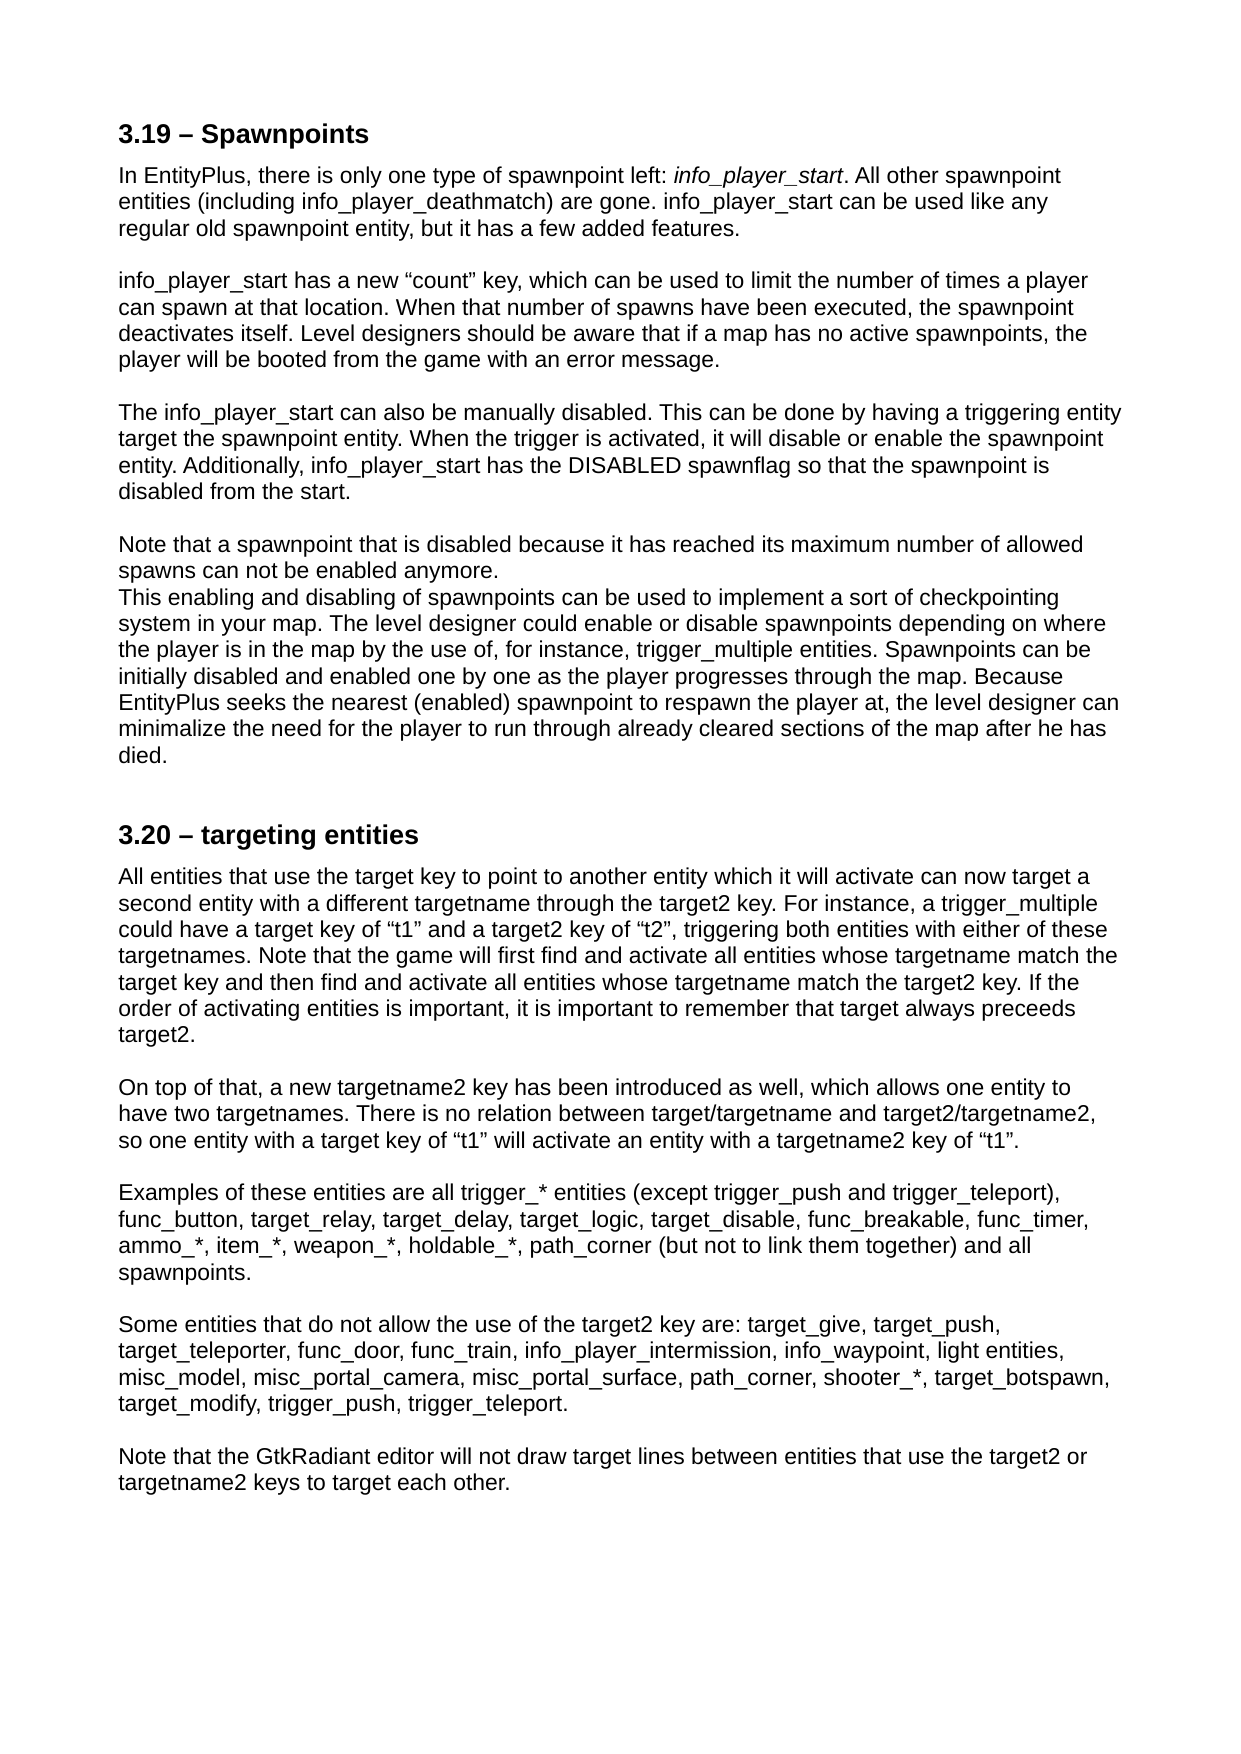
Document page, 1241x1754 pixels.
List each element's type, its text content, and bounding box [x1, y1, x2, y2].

text info_player_start has a new “count” key, which can be used to limit the number of times a player can spawn at that location. When that number of spawns have been executed, the spawnpoint deactivates itself. Level designers should be aware that if a map has no active spawnpoints, the player will be booted from the game with an error message. [118, 267, 1122, 373]
subtitle 3.20 – targeting entities [118, 819, 1122, 851]
text In EntityPlus, there is only one type of spawnpoint left: info_player_start. All other spawnpoint entities (including info_player_deathmatch) are gone. info_player_start can be used like any regular old spawnpoint entity, but it has a few added features. [118, 162, 1122, 241]
subtitle 3.19 – Spawnpoints [118, 118, 1122, 149]
text Some entities that do not allow the use of the target2 key are: target_give, target_push, target_teleporter, func_door, func_train, info_player_intermission, info_waypoint, light entities, misc_model, misc_portal_camera, misc_portal_surface, path_corner, shooter_*, target_botspawn, target_modify, trigger_push, trigger_teleport. [118, 1311, 1122, 1417]
text On top of that, a new targetname2 key has been introduced as well, which allows one entity to have two targetnames. There is no relation between target/targetname and target2/targetname2, so one entity with a target key of “t1” will activate an entity with a targetname2 key of “t1”. [118, 1074, 1122, 1153]
text All entities that use the target key to point to another entity which it will activate can now target a second entity with a different targetname through the target2 key. For instance, a trigger_multiple could have a target key of “t1” and a target2 key of “t2”, triggering both entities with either of these targetnames. Note that the game will first find and activate all entities whose targetname match the target key and then find and activate all entities whose targetname match the target2 key. If the order of activating entities is important, it is important to remember that target always preceeds target2. [118, 863, 1122, 1048]
text The info_player_start can also be manually disabled. This can be done by having a triggering entity target the spawnpoint entity. When the trigger is activated, it will disable or enable the spawnpoint entity. Additionally, info_player_start has the DISABLED spawnflag so that the spawnpoint is disabled from the start. [118, 399, 1122, 504]
text This enabling and disabling of spawnpoints can be used to implement a sort of checkpointing system in your map. The level designer could enable or disable spawnpoints depending on where the player is in the map by the use of, for instance, trigger_multiple entities. Spawnpoints can be initially disabled and enabled one by one as the player progresses through the map. Because EntityPlus seeks the nearest (enabled) spawnpoint to respawn the player at, the level designer can minimalize the need for the player to run through already cleared sections of the map after he has died. [118, 583, 1122, 768]
text Note that a spawnpoint that is disabled because it has reached its maximum number of allowed spawns can not be enabled anymore. [118, 531, 1122, 583]
text Note that the GtkRadiant editor will not draw target lines between entities that use the target2 or targetname2 keys to target each other. [118, 1443, 1122, 1496]
text Examples of these entities are all trigger_* entities (except trigger_push and trigger_teleport), func_button, target_relay, target_delay, target_logic, target_disable, func_breakable, func_timer, ammo_*, item_*, weapon_*, holdable_*, path_corner (but not to link them together) and all spawnpoints. [118, 1179, 1122, 1285]
